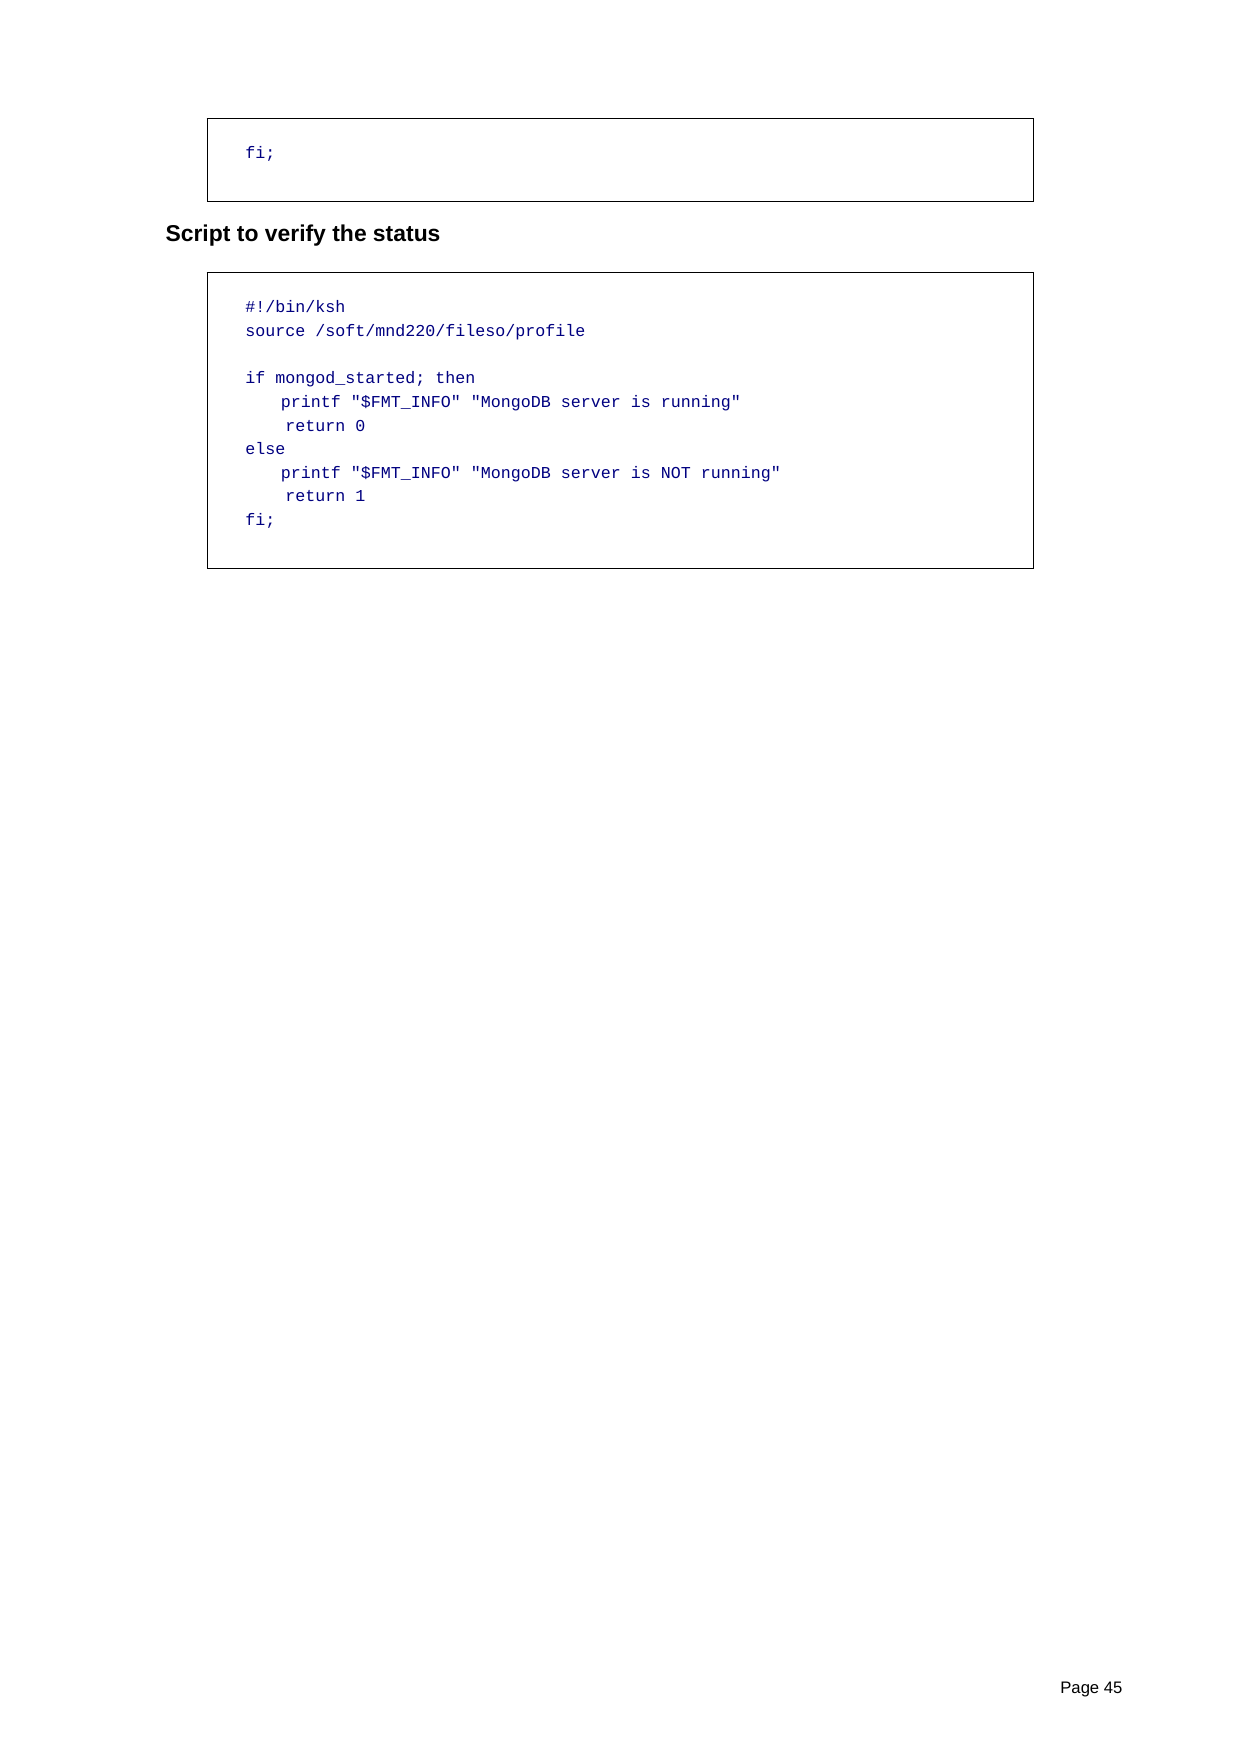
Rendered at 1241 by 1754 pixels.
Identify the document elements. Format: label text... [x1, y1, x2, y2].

text return 0 [208, 390, 1033, 414]
text else [208, 414, 1033, 437]
text printf "$FMT_INFO" "MongoDB server is NOT running" [208, 437, 1033, 461]
text #!/bin/ksh [208, 273, 1033, 296]
text source /soft/mnd220/fileso/profile [208, 296, 1033, 340]
text fi; [208, 485, 1033, 568]
text if mongod_started; then [208, 343, 1033, 366]
subtitle Script to verify the status [165, 220, 1122, 246]
text printf "$FMT_INFO" "MongoDB server is running" [208, 366, 1033, 390]
text fi; [208, 119, 1033, 201]
text return 1 [208, 461, 1033, 485]
